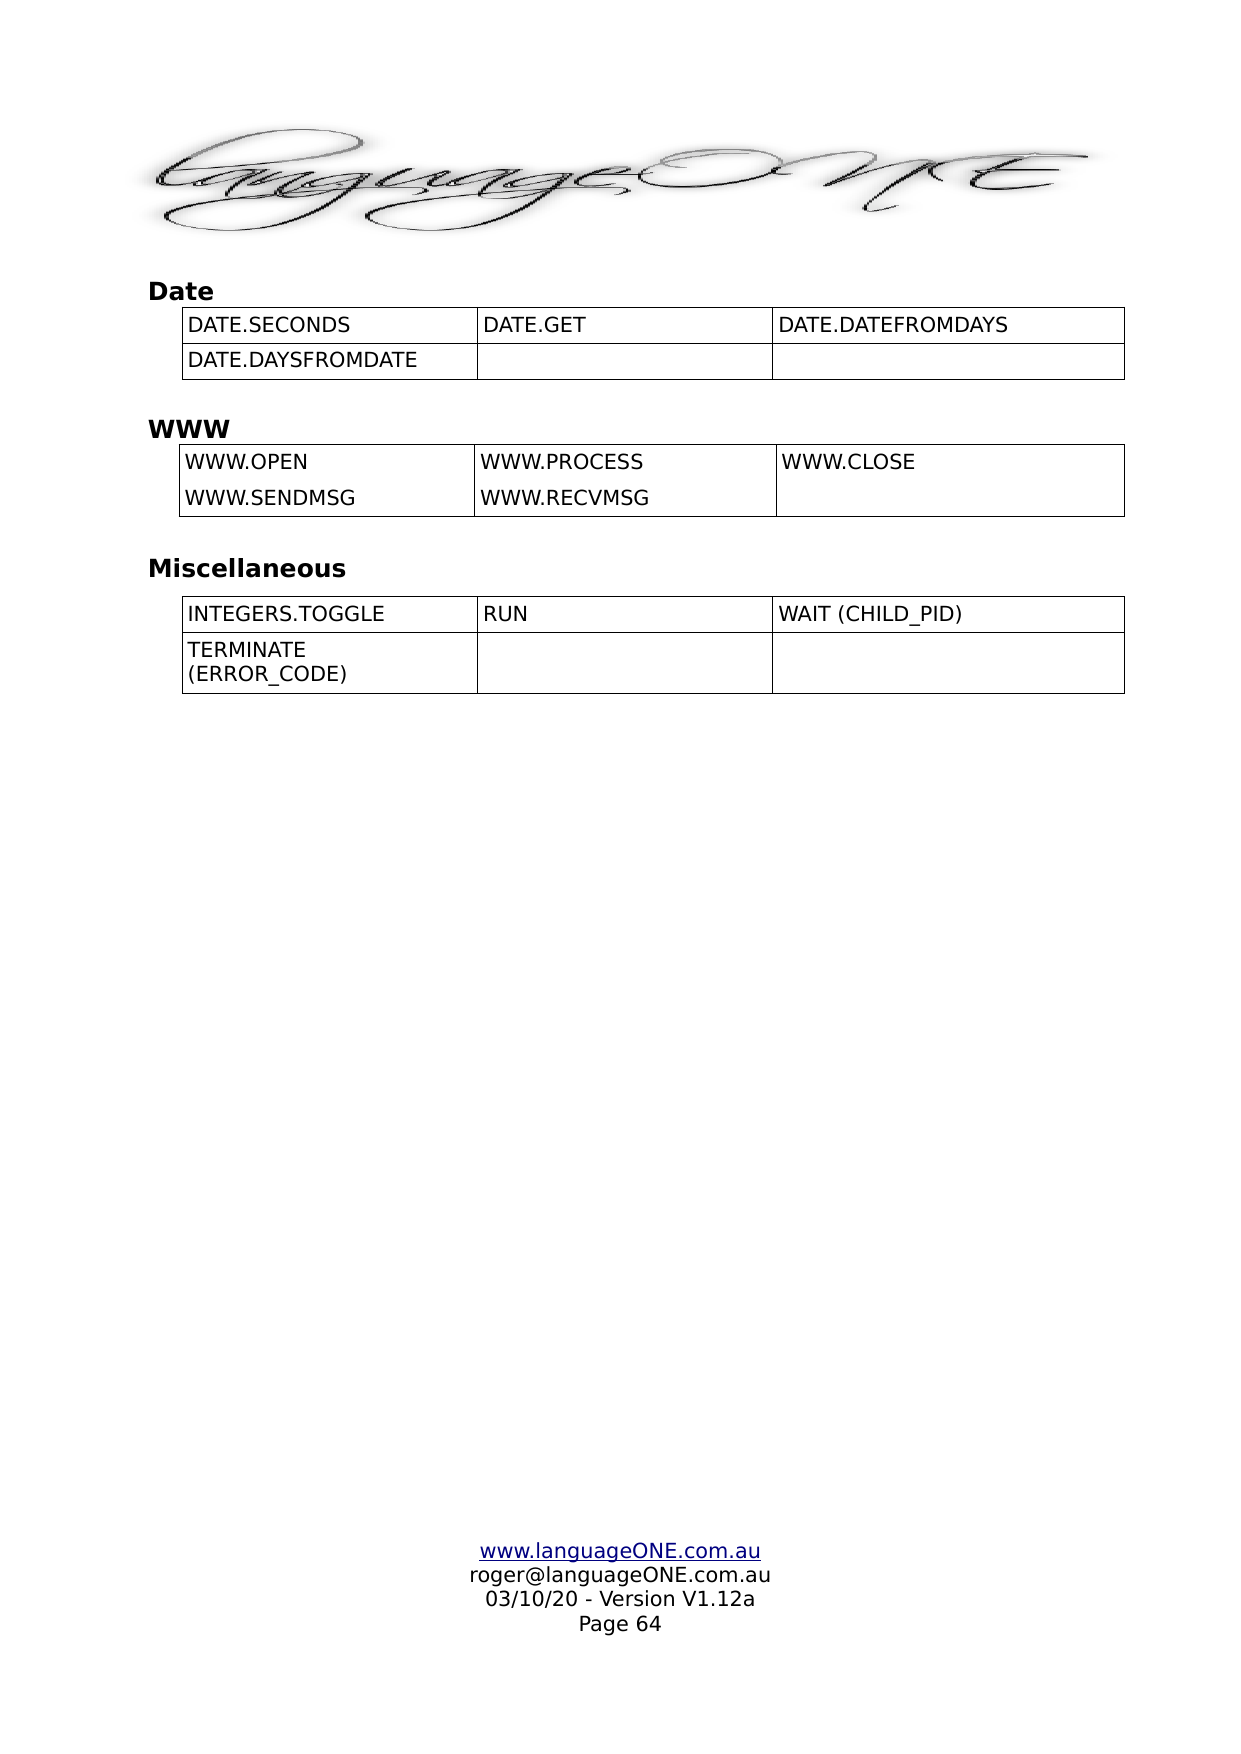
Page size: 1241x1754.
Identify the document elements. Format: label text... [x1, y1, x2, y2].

table_header DATE.DATEFROMDAYS [773, 308, 1124, 343]
table_cell DATE.DAYSFROMDATE [183, 344, 477, 378]
subtitle Date [148, 277, 1122, 307]
table_header DATE.SECONDS [183, 308, 477, 343]
table_header WWW.CLOSE [777, 445, 1124, 480]
table_cell WWW.RECVMSG [475, 480, 776, 516]
table_cell [478, 633, 772, 692]
table_header RUN [478, 597, 772, 632]
table_cell [777, 480, 1124, 516]
table_header WAIT (CHILD_PID) [773, 597, 1124, 632]
table_cell TERMINATE (ERROR_CODE) [183, 633, 477, 692]
table_header DATE.GET [478, 308, 772, 343]
picture [125, 120, 1118, 239]
table_header INTEGERS.TOGGLE [183, 597, 477, 632]
subtitle Miscellaneous [148, 555, 1122, 584]
table_header WWW.OPEN [180, 445, 474, 480]
table_cell WWW.SENDMSG [180, 480, 474, 516]
table_cell [773, 344, 1124, 378]
table_cell [773, 633, 1124, 692]
subtitle WWW [148, 415, 1122, 444]
table_header WWW.PROCESS [475, 445, 776, 480]
table_cell [478, 344, 772, 378]
